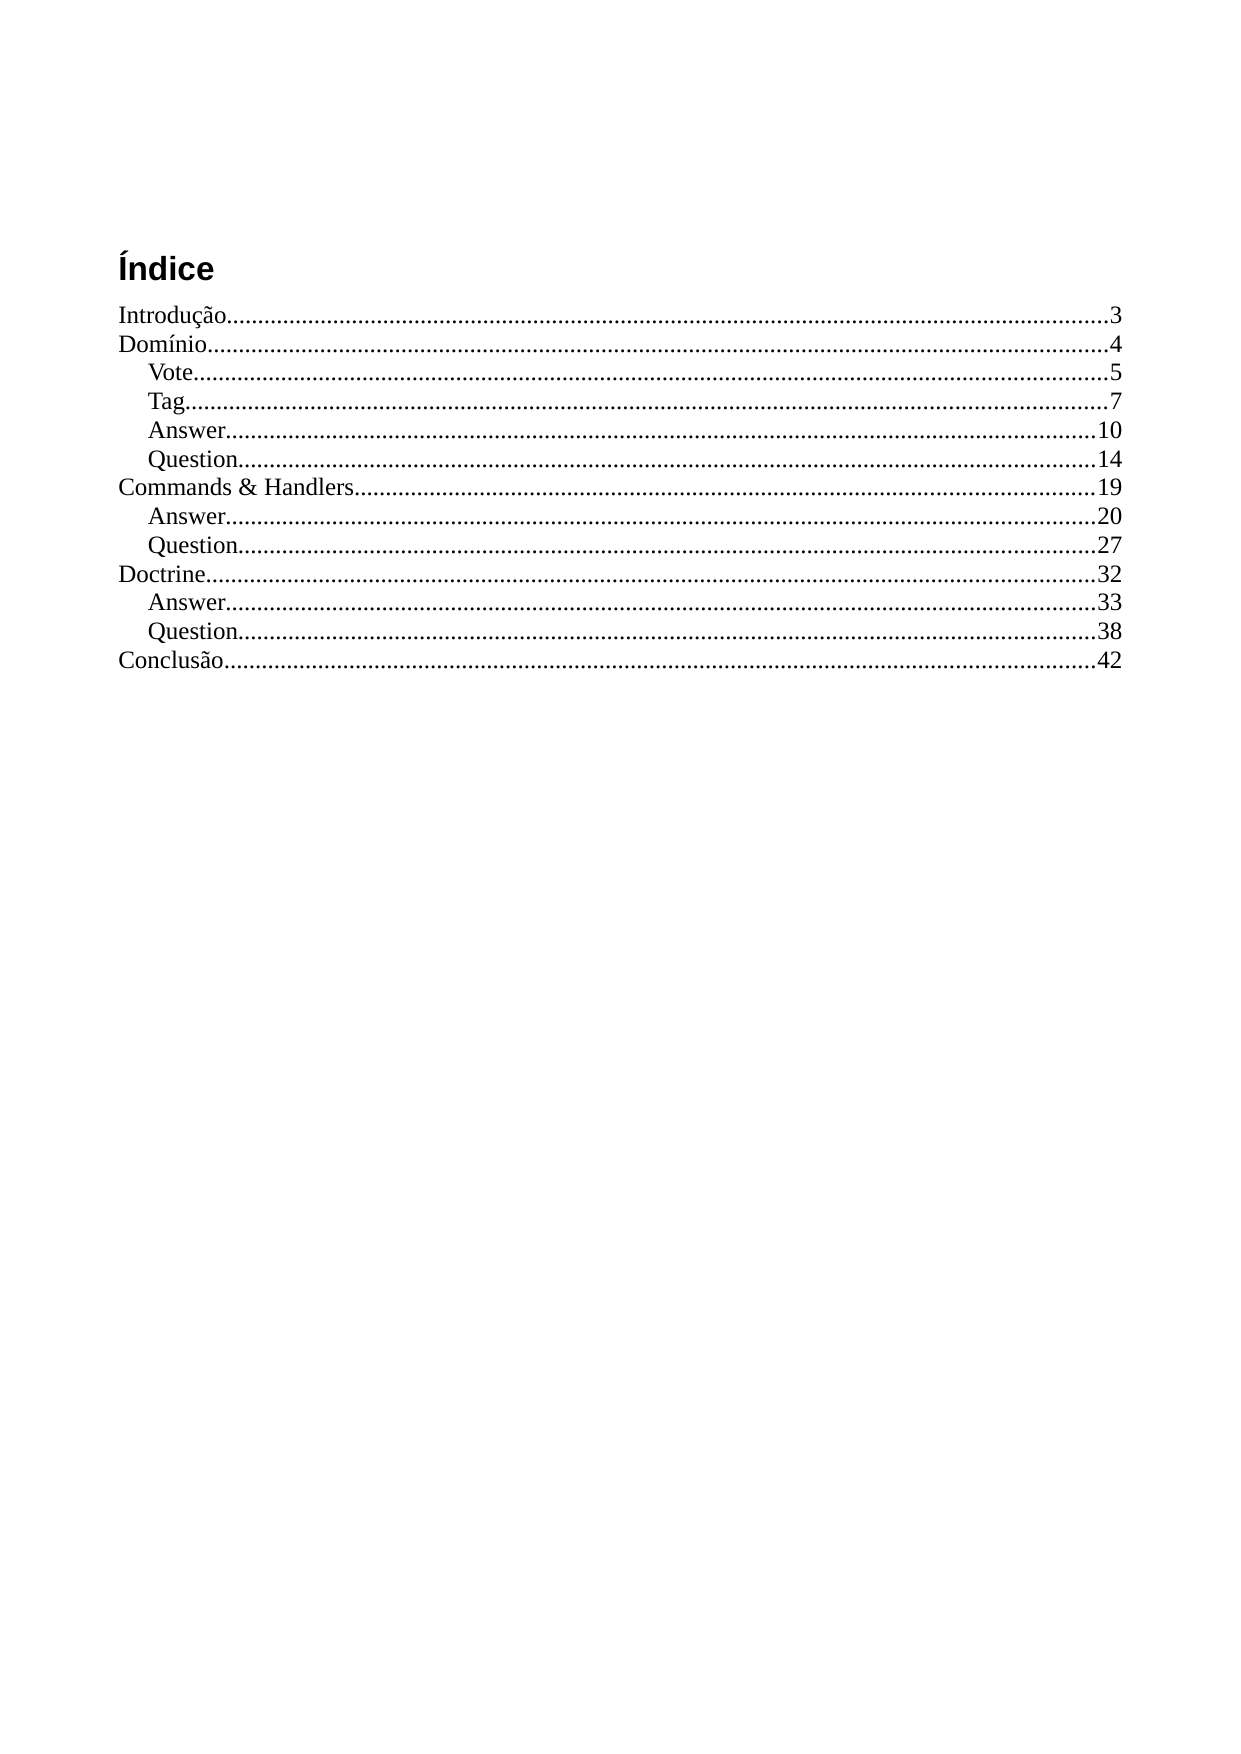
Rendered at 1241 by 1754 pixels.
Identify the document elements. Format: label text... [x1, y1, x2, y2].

text Commands & Handlers 19 [118, 472, 1122, 501]
text Conclusão 42 [118, 645, 1122, 674]
text Tag 7 [148, 386, 1122, 415]
subtitle Índice [118, 249, 1122, 287]
text Question 27 [148, 530, 1122, 559]
text Question 14 [148, 444, 1122, 472]
text Answer 33 [148, 587, 1122, 616]
text Domínio 4 [118, 329, 1122, 357]
text Answer 10 [148, 415, 1122, 444]
text Doctrine 32 [118, 559, 1122, 587]
text Introdução 3 [118, 300, 1122, 329]
text Answer 20 [148, 501, 1122, 530]
text Question 38 [148, 616, 1122, 645]
text Vote 5 [148, 357, 1122, 386]
